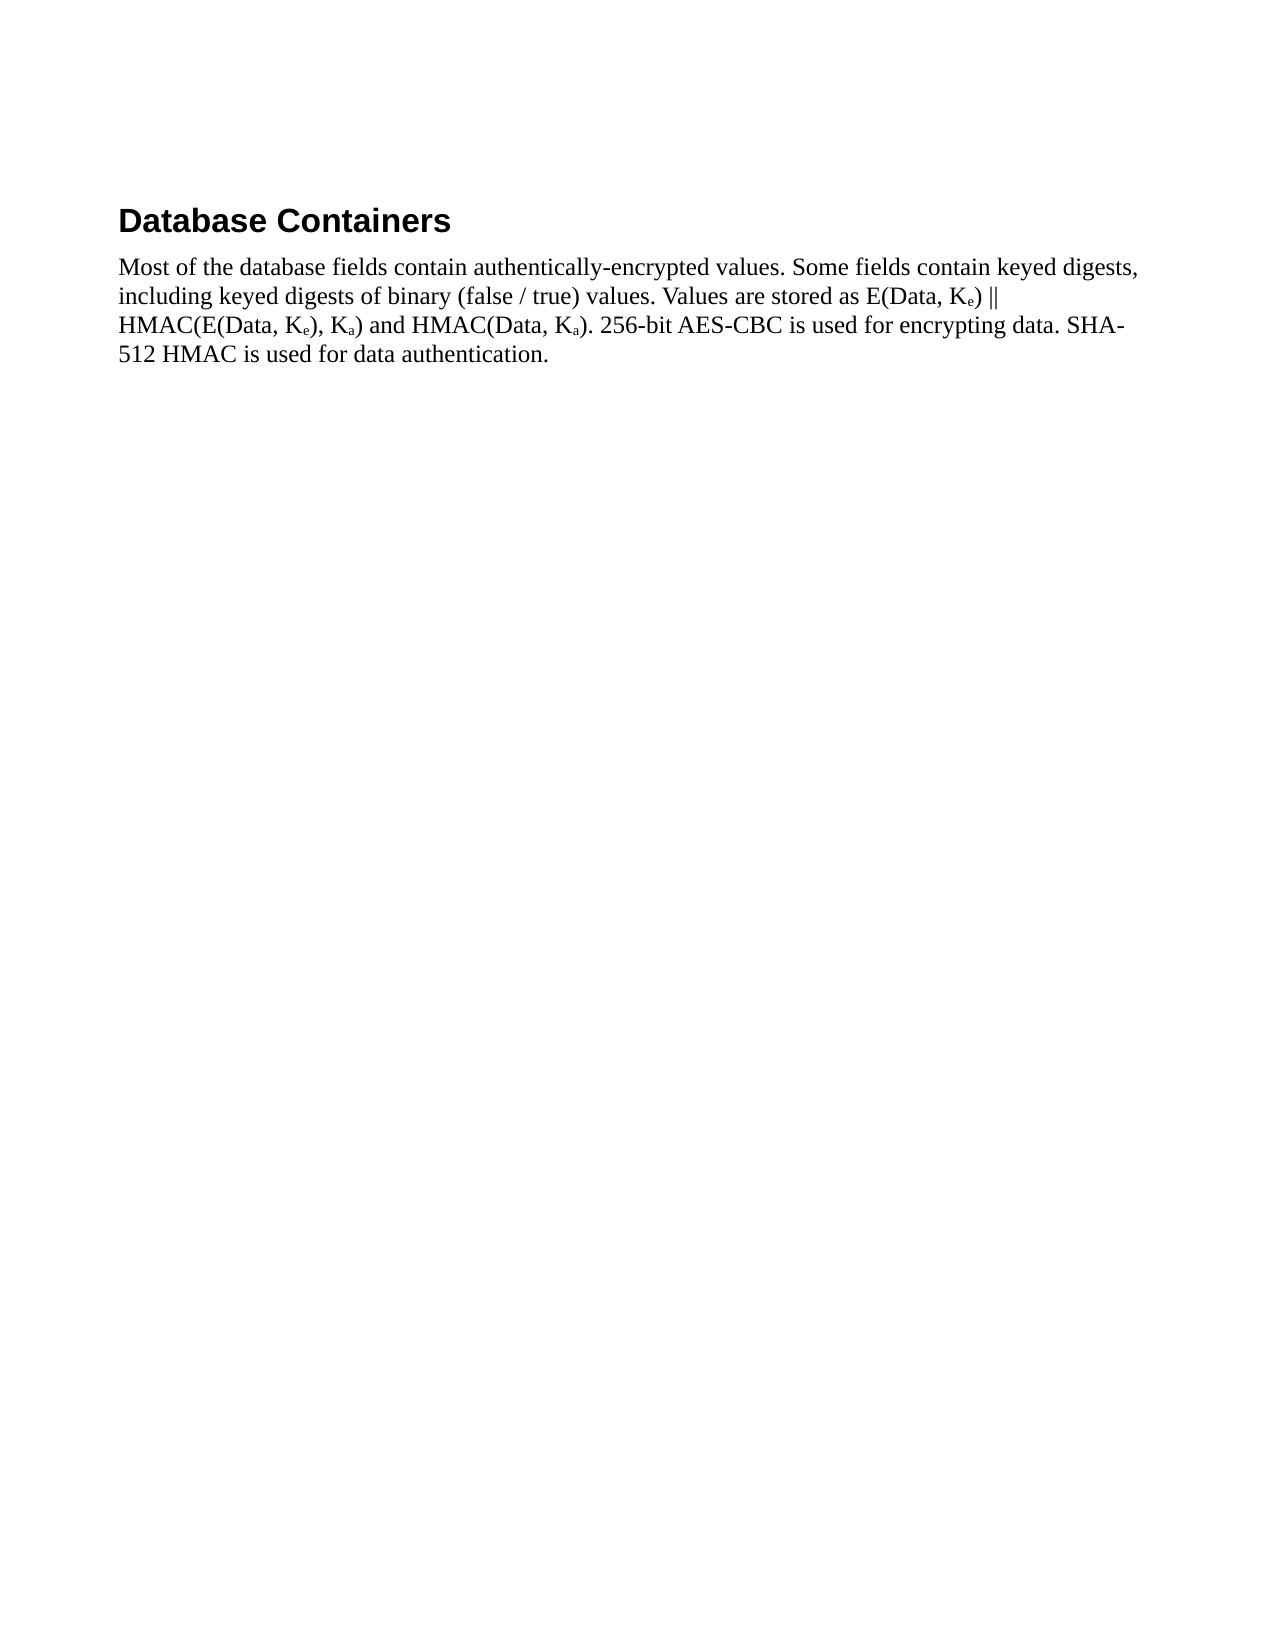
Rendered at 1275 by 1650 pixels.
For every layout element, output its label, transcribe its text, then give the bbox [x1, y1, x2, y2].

subtitle Database Containers [118, 201, 1157, 240]
text Most of the database fields contain authentically-encrypted values. Some fields contain keyed digests, including keyed digests of binary (false / true) values. Values are stored as E(Data, Ke) || HMAC(E(Data, Ke), Ka) and HMAC(Data, Ka). 256-bit AES-CBC is used for encrypting data. SHA-512 HMAC is used for data authentication. [118, 252, 1157, 367]
